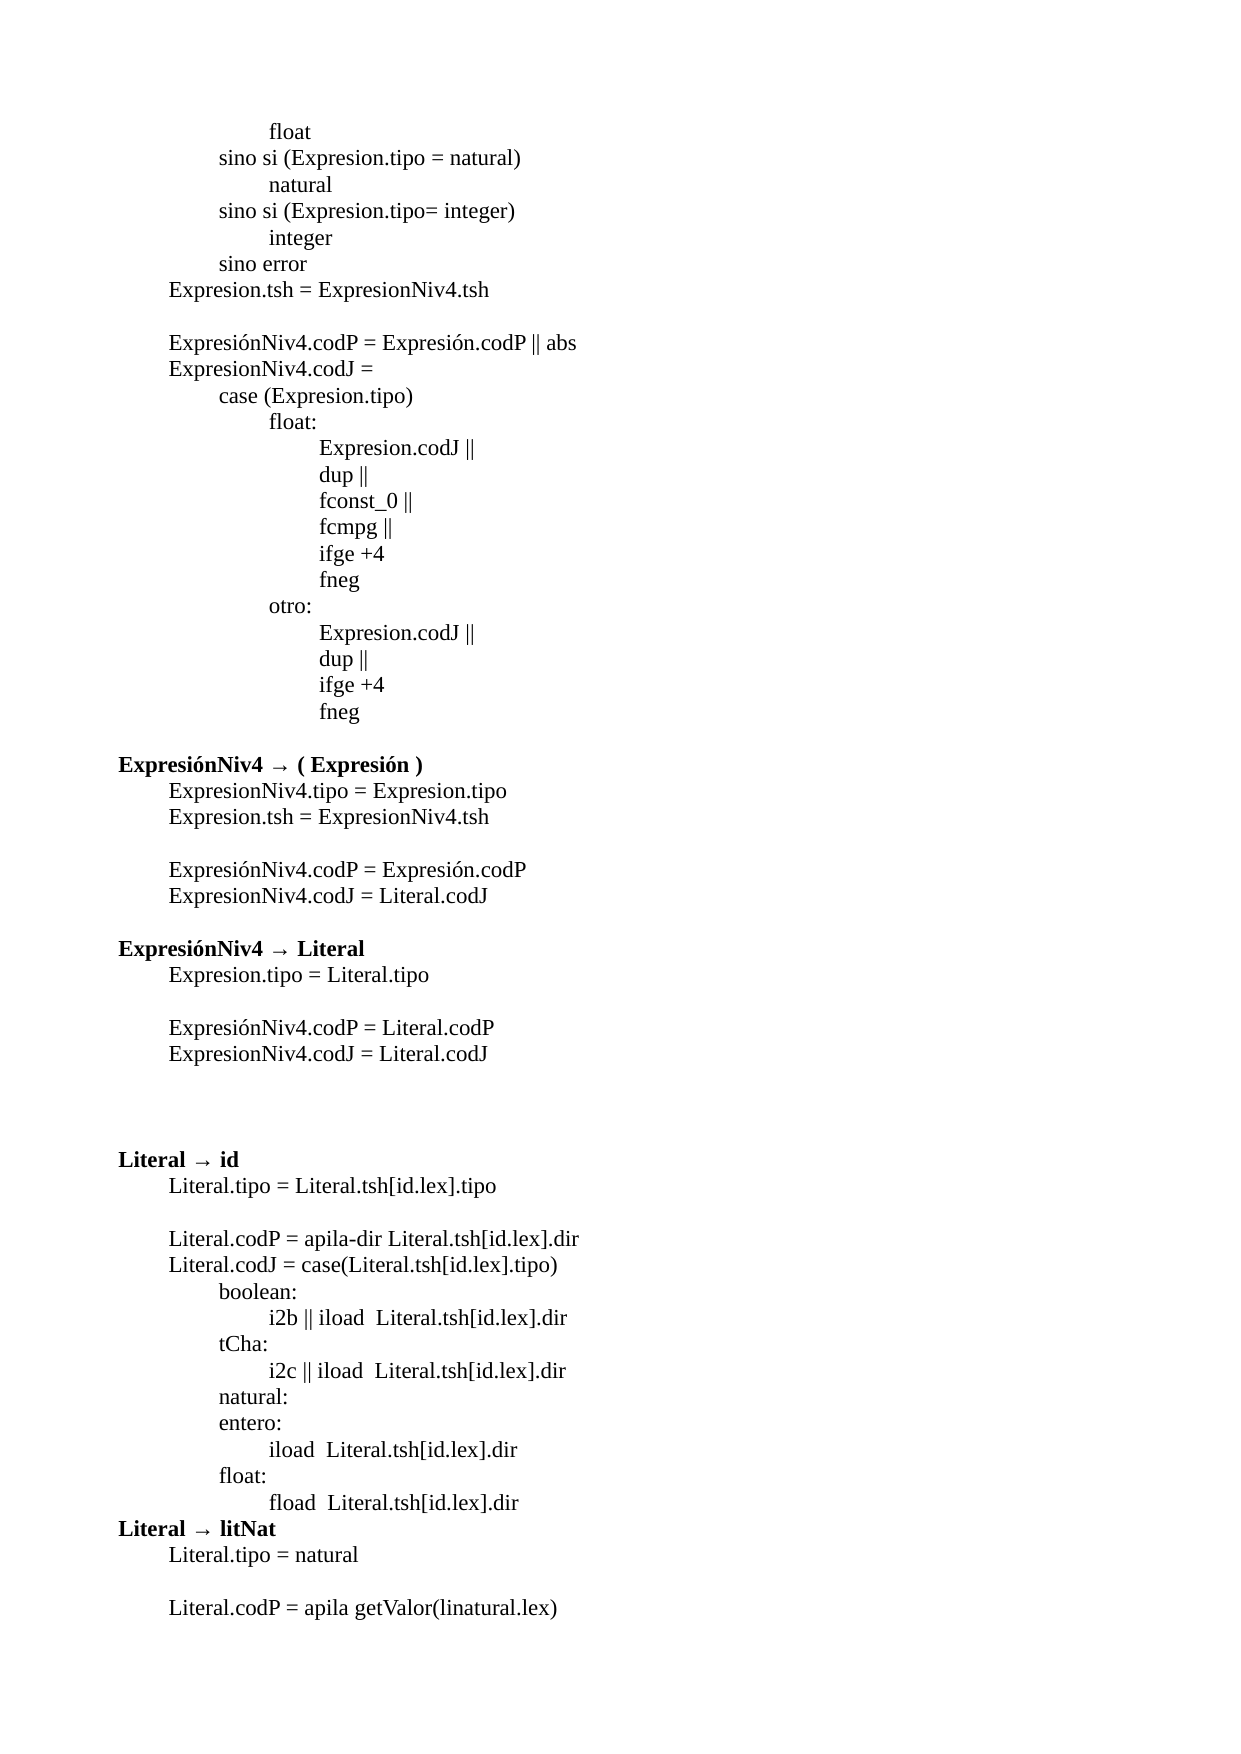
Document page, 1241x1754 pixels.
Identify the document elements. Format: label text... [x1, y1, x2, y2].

text fneg [118, 566, 1122, 592]
text ExpresiónNiv4.codP = Literal.codP [118, 1014, 1122, 1041]
text Expresion.tipo = Literal.tipo [118, 961, 1122, 988]
text fload Literal.tsh[id.lex].dir [118, 1488, 1122, 1515]
text Expresion.codJ || [118, 434, 1122, 461]
text Expresion.tsh = ExpresionNiv4.tsh [118, 803, 1122, 830]
text natural [118, 171, 1122, 197]
text natural: [118, 1383, 1122, 1409]
text ExpresiónNiv4.codP = Expresión.codP || abs [118, 329, 1122, 355]
text ifge +4 [118, 672, 1122, 698]
text ExpresionNiv4.codJ = [118, 355, 1122, 382]
text fcmpg || [118, 513, 1122, 540]
text Expresion.codJ || [118, 619, 1122, 645]
text float: [118, 1462, 1122, 1488]
text float [118, 118, 1122, 144]
text i2c || iload Literal.tsh[id.lex].dir [118, 1357, 1122, 1383]
text Literal.codP = apila getValor(linatural.lex) [118, 1594, 1122, 1620]
text boolean: [118, 1278, 1122, 1304]
text float: [118, 408, 1122, 434]
text Literal → litNat [118, 1515, 1122, 1541]
text Literal → id [118, 1146, 1122, 1172]
text Expresion.tsh = ExpresionNiv4.tsh [118, 276, 1122, 303]
text sino si (Expresion.tipo = natural) [118, 144, 1122, 171]
text Literal.tipo = natural [118, 1541, 1122, 1568]
text fconst_0 || [118, 487, 1122, 513]
text Literal.codP = apila-dir Literal.tsh[id.lex].dir [118, 1225, 1122, 1251]
text sino si (Expresion.tipo= integer) [118, 197, 1122, 223]
text tCha: [118, 1330, 1122, 1357]
text case (Expresion.tipo) [118, 382, 1122, 408]
text otro: [118, 592, 1122, 619]
text ExpresiónNiv4 → ( Expresión ) [118, 751, 1122, 777]
text iload Literal.tsh[id.lex].dir [118, 1436, 1122, 1462]
text Literal.codJ = case(Literal.tsh[id.lex].tipo) [118, 1251, 1122, 1278]
text ExpresiónNiv4.codP = Expresión.codP [118, 856, 1122, 882]
text integer [118, 223, 1122, 250]
text sino error [118, 250, 1122, 276]
text dup || [118, 461, 1122, 487]
text Literal.tipo = Literal.tsh[id.lex].tipo [118, 1172, 1122, 1199]
text ExpresionNiv4.codJ = Literal.codJ [118, 882, 1122, 909]
text fneg [118, 698, 1122, 724]
text entero: [118, 1409, 1122, 1436]
text ExpresionNiv4.codJ = Literal.codJ [118, 1041, 1122, 1067]
text ifge +4 [118, 540, 1122, 566]
text dup || [118, 645, 1122, 672]
text i2b || iload Literal.tsh[id.lex].dir [118, 1304, 1122, 1330]
text ExpresiónNiv4 → Literal [118, 935, 1122, 961]
text ExpresionNiv4.tipo = Expresion.tipo [118, 777, 1122, 803]
